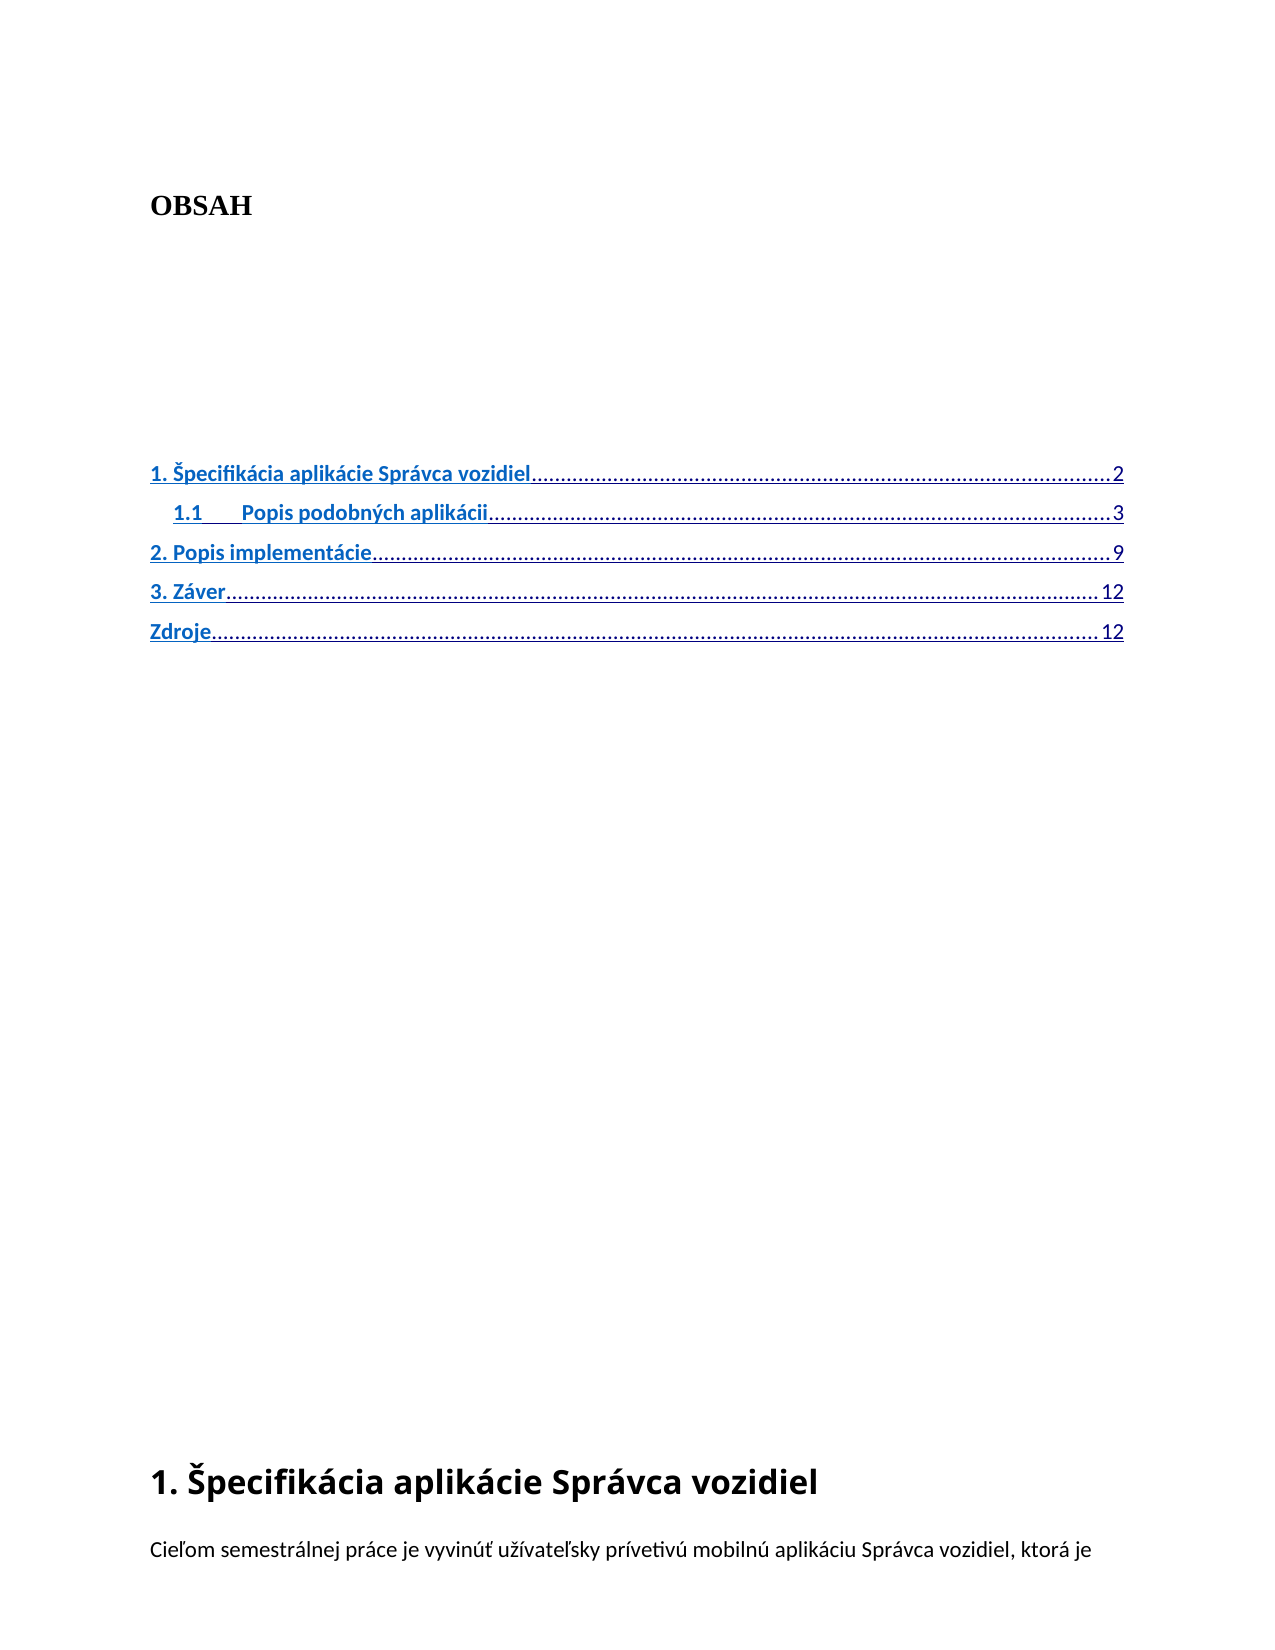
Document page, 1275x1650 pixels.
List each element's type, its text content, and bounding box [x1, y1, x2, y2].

text OBSAH [150, 159, 1125, 222]
text Cieľom semestrálnej práce je vyvinúť užívateľsky prívetivú mobilnú aplikáciu Správca vozidiel, ktorá je [150, 1506, 1125, 1563]
text 1. Špecifikácia aplikácie Správca vozidiel 2 [150, 459, 1125, 487]
subtitle 1. Špecifikácia aplikácie Správca vozidiel [150, 1459, 1125, 1504]
text 2. Popis implementácie 9 [150, 538, 1125, 566]
text 3. Záver 12 [150, 577, 1125, 605]
text Zdroje 12 [150, 617, 1125, 645]
text 1.1 Popis podobných aplikácii 3 [173, 498, 1125, 526]
